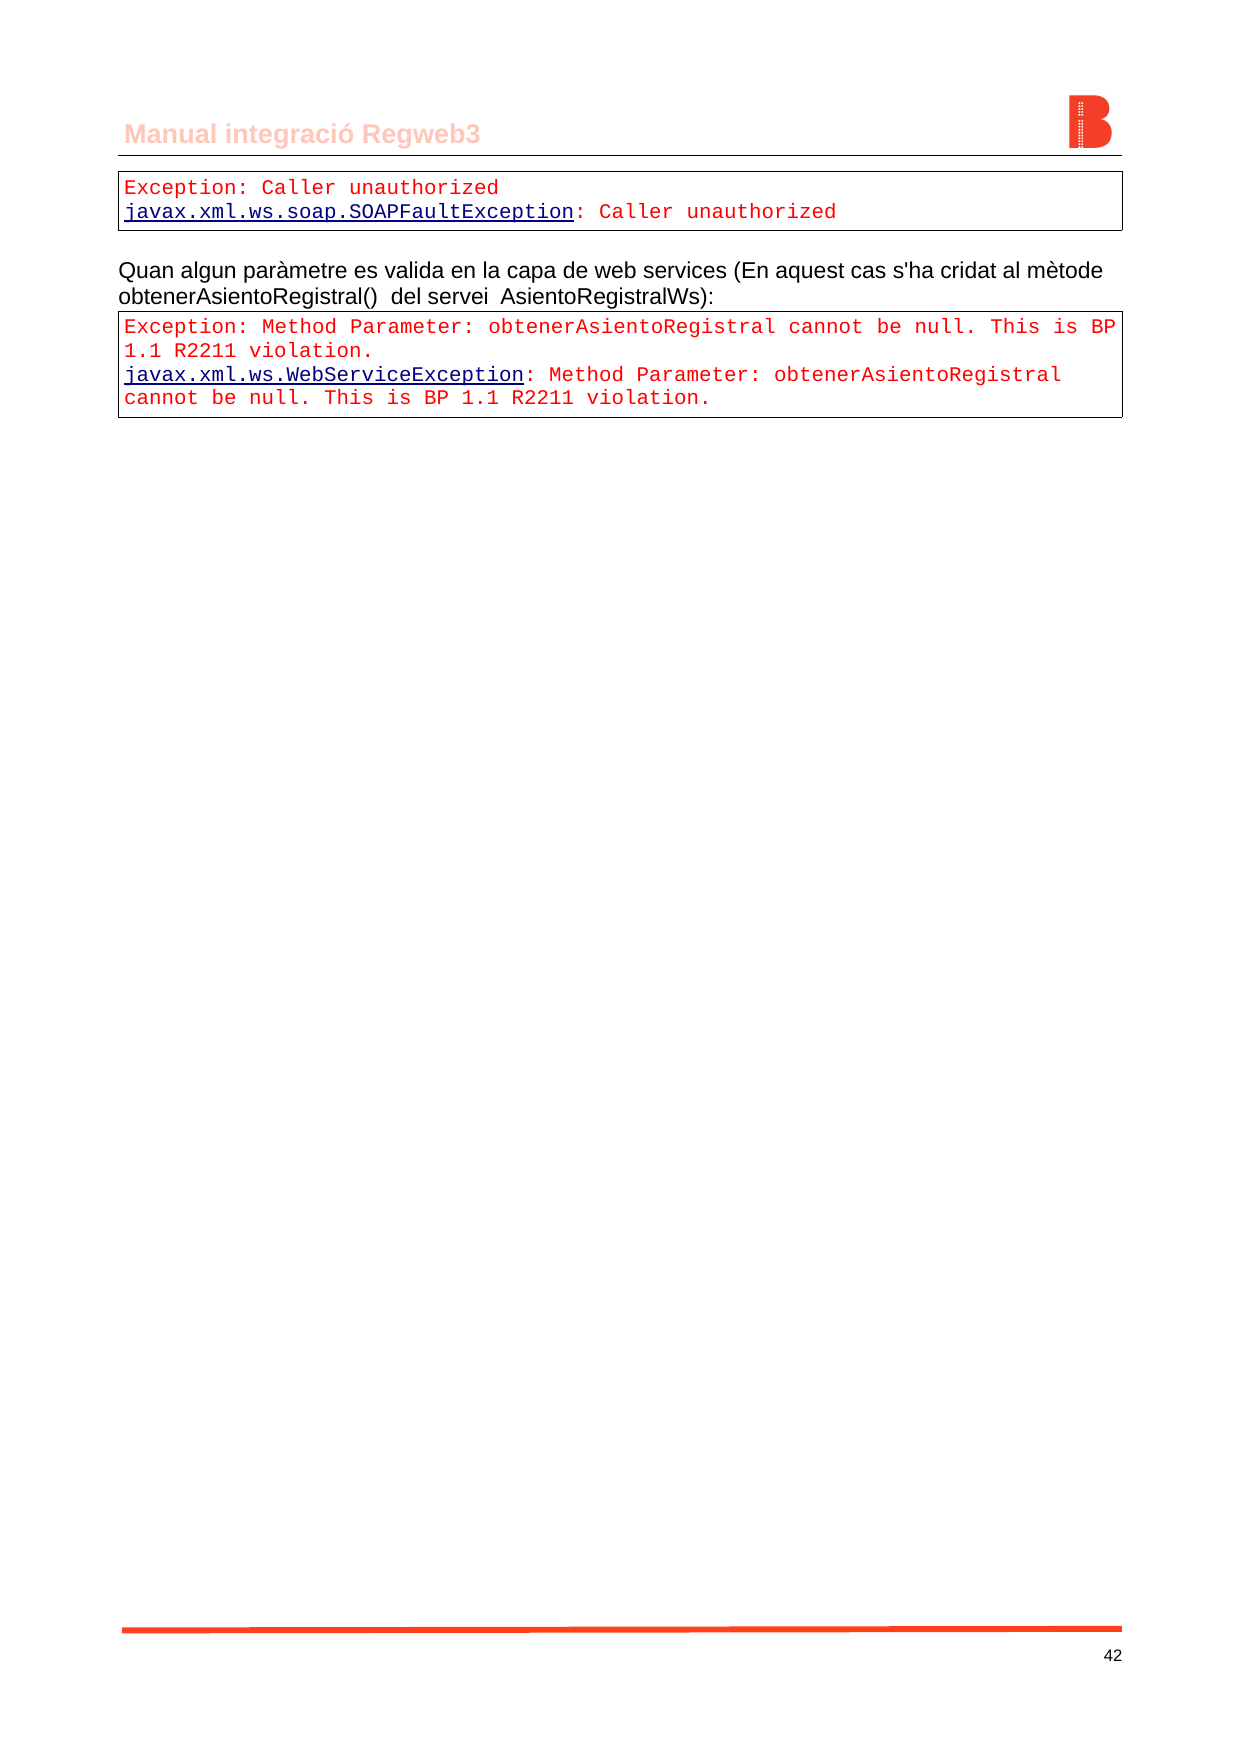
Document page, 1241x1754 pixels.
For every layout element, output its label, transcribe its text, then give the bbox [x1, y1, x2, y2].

table_header Exception: Method Parameter: obtenerAsientoRegistral cannot be null. This is BP 1.1 R2211 violation. javax.xml.ws.WebServiceException: Method Parameter: obtenerAsientoRegistral cannot be null. This is BP 1.1 R2211 violation. [119, 312, 1122, 417]
text Quan algun paràmetre es valida en la capa de web services (En aquest cas s'ha cridat al mètode obtenerAsientoRegistral() del servei AsientoRegistralWs): [118, 257, 1122, 311]
table_header Exception: Caller unauthorized javax.xml.ws.soap.SOAPFaultException: Caller unauthorized [119, 172, 1122, 230]
picture [1063, 94, 1117, 150]
